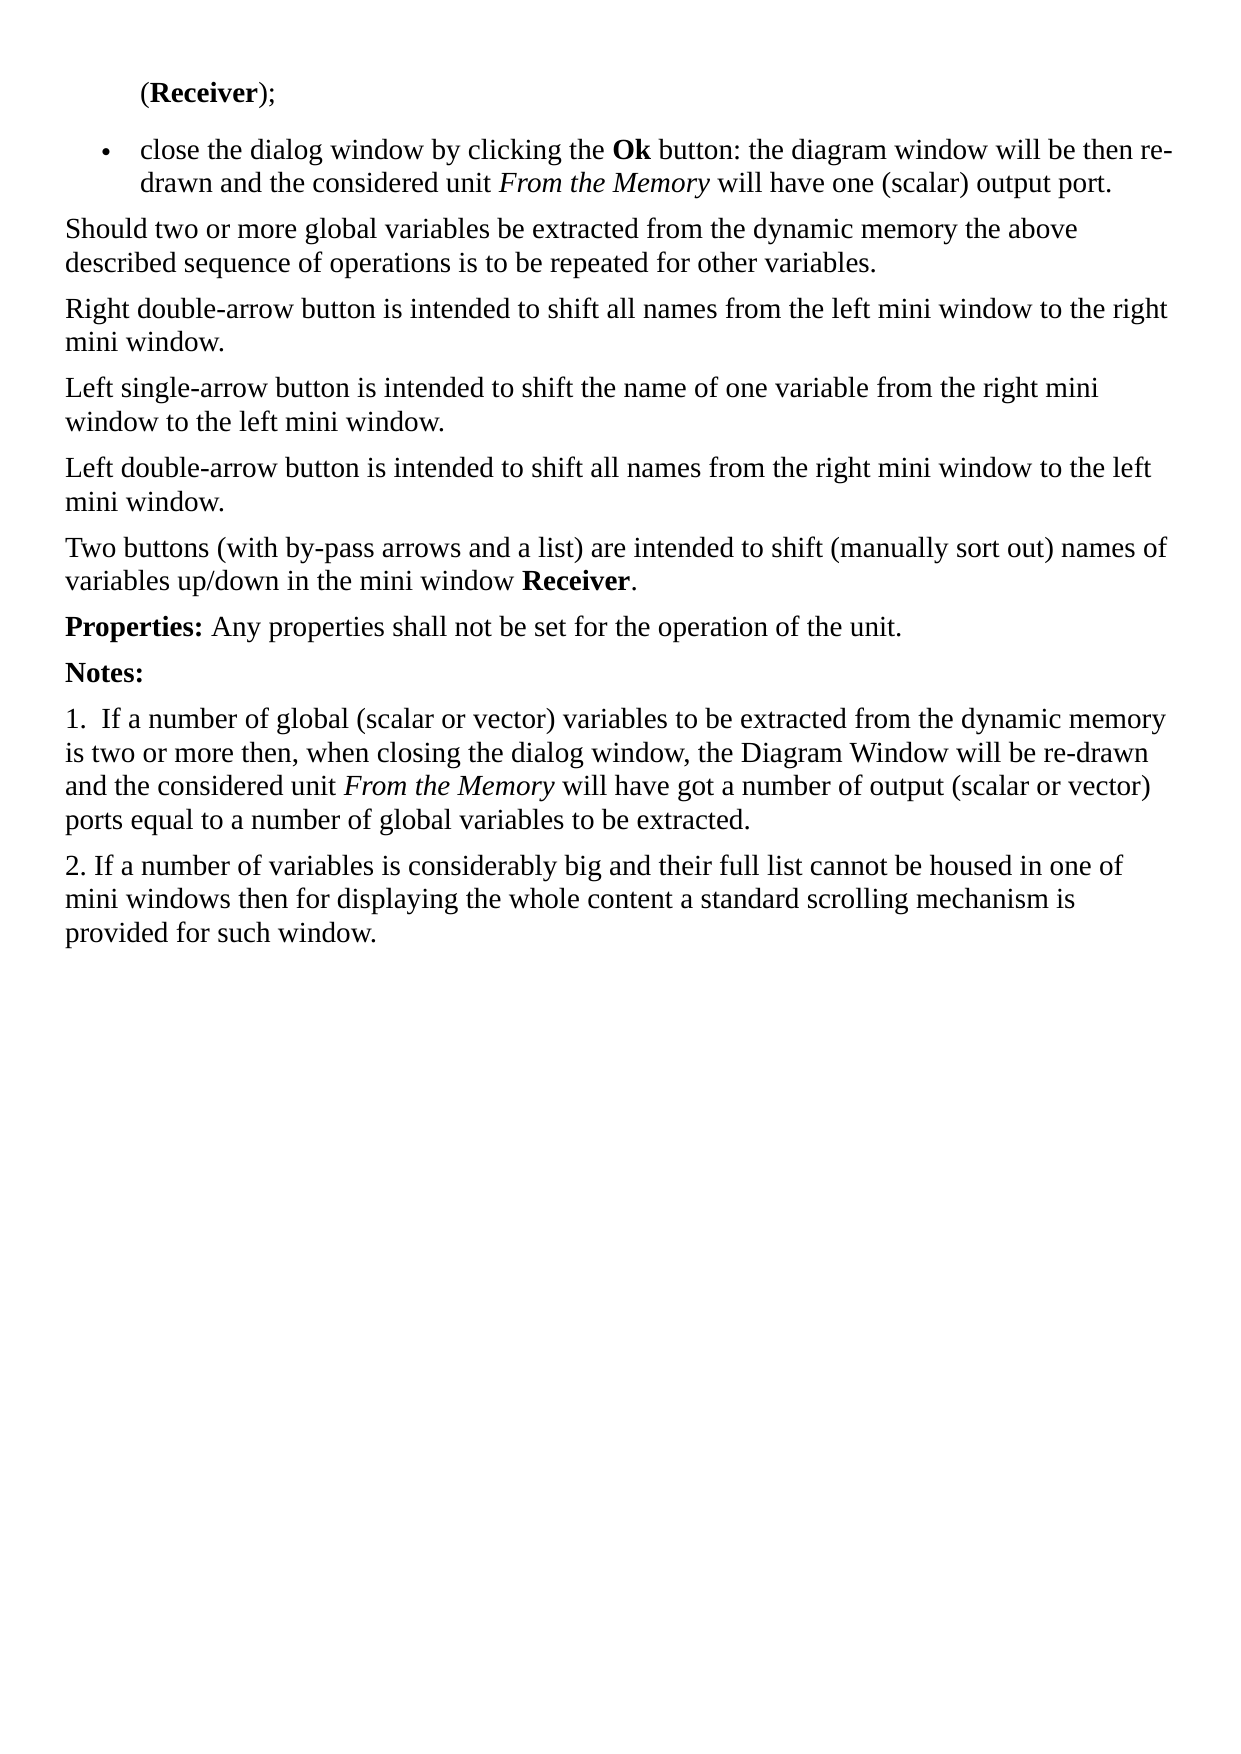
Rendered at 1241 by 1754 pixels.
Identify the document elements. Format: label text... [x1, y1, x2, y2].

table_cell (Receiver); · close the dialog window by clicking the Ok button: the diagram window will be then re-drawn and the considered unit From the Memory will have one (scalar) output port. Should two or more global variables be extracted from the dynamic memory the above described sequence of operations is to be repeated for other variables. Right double-arrow button is intended to shift all names from the left mini window to the right mini window. Left single-arrow button is intended to shift the name of one variable from the right mini window to the left mini window. Left double-arrow button is intended to shift all names from the right mini window to the left mini window. Two buttons (with by-pass arrows and a list) are intended to shift (manually sort out) names of variables up/down in the mini window Receiver. Properties: Any properties shall not be set for the operation of the unit. Notes: 1. If a number of global (scalar or vector) variables to be extracted from the dynamic memory is two or more then, when closing the dialog window, the Diagram Window will be re-drawn and the considered unit From the Memory will have got a number of output (scalar or vector) ports equal to a number of global variables to be extracted. 2. If a number of variables is considerably big and their full list cannot be housed in one of mini windows then for displaying the whole content a standard scrolling mechanism is provided for such window. [59, 59, 1181, 967]
